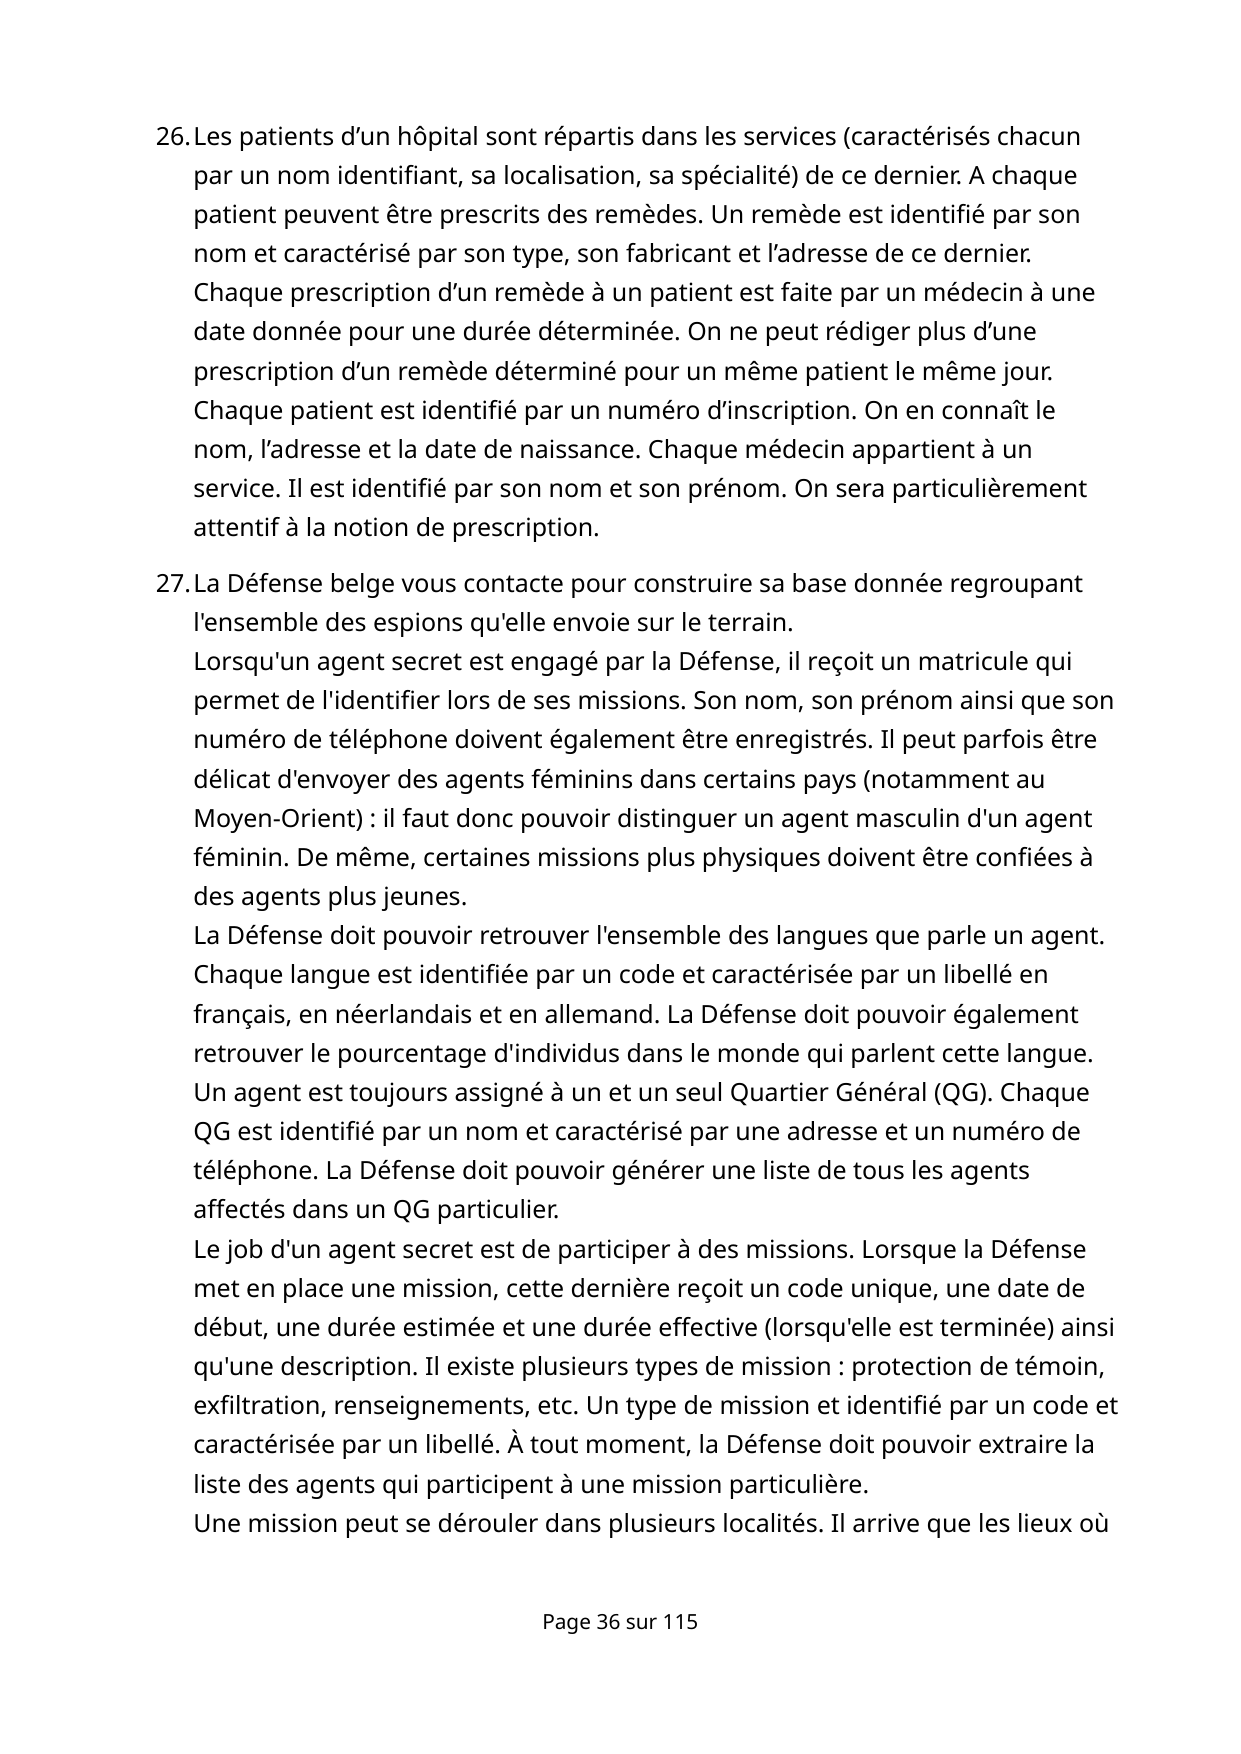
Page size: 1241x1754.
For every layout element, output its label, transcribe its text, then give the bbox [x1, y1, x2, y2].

list La Défense belge vous contacte pour construire sa base donnée regroupant l'ensemble des espions qu'elle envoie sur le terrain. Lorsqu'un agent secret est engagé par la Défense, il reçoit un matricule qui permet de l'identifier lors de ses missions. Son nom, son prénom ainsi que son numéro de téléphone doivent également être enregistrés. Il peut parfois être délicat d'envoyer des agents féminins dans certains pays (notamment au Moyen-Orient) : il faut donc pouvoir distinguer un agent masculin d'un agent féminin. De même, certaines missions plus physiques doivent être confiées à des agents plus jeunes. La Défense doit pouvoir retrouver l'ensemble des langues que parle un agent. Chaque langue est identifiée par un code et caractérisée par un libellé en français, en néerlandais et en allemand. La Défense doit pouvoir également retrouver le pourcentage d'individus dans le monde qui parlent cette langue. Un agent est toujours assigné à un et un seul Quartier Général (QG). Chaque QG est identifié par un nom et caractérisé par une adresse et un numéro de téléphone. La Défense doit pouvoir générer une liste de tous les agents affectés dans un QG particulier. Le job d'un agent secret est de participer à des missions. Lorsque la Défense met en place une mission, cette dernière reçoit un code unique, une date de début, une durée estimée et une durée effective (lorsqu'elle est terminée) ainsi qu'une description. Il existe plusieurs types de mission : protection de témoin, exfiltration, renseignements, etc. Un type de mission et identifié par un code et caractérisée par un libellé. À tout moment, la Défense doit pouvoir extraire la liste des agents qui participent à une mission particulière. Une mission peut se dérouler dans plusieurs localités. Il arrive que les lieux où [156, 566, 1122, 1539]
list Les patients d’un hôpital sont répartis dans les services (caractérisés chacun par un nom identifiant, sa localisation, sa spécialité) de ce dernier. A chaque patient peuvent être prescrits des remèdes. Un remède est identifié par son nom et caractérisé par son type, son fabricant et l’adresse de ce dernier. Chaque prescription d’un remède à un patient est faite par un médecin à une date donnée pour une durée déterminée. On ne peut rédiger plus d’une prescription d’un remède déterminé pour un même patient le même jour. Chaque patient est identifié par un numéro d’inscription. On en connaît le nom, l’adresse et la date de naissance. Chaque médecin appartient à un service. Il est identifié par son nom et son prénom. On sera particulièrement attentif à la notion de prescription. [156, 118, 1122, 544]
